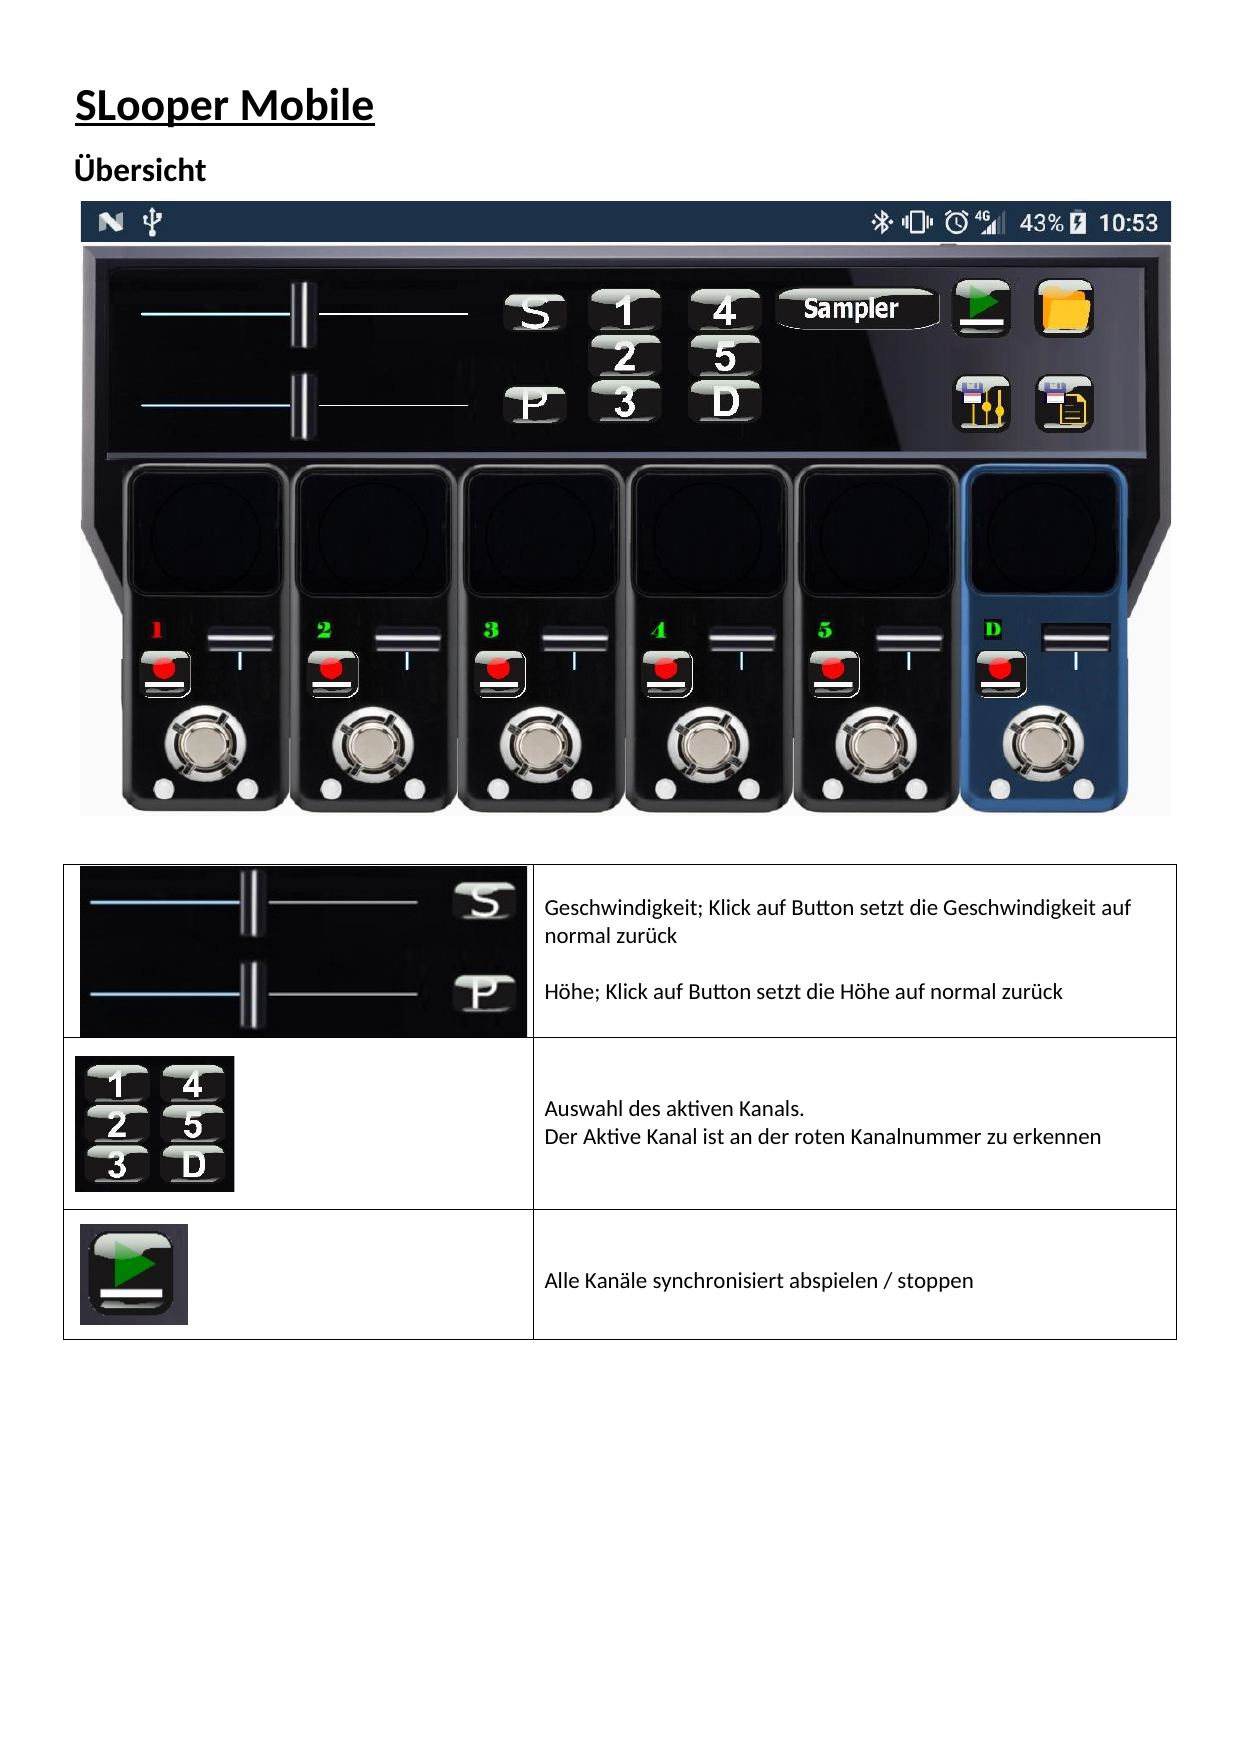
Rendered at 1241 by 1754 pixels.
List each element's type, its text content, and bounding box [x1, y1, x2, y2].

table_cell Alle Kanäle synchronisiert abspielen / stoppen [534, 1210, 1176, 1339]
picture [80, 201, 1172, 816]
table_cell [64, 1038, 533, 1209]
table_header [64, 865, 533, 1037]
subtitle Übersicht [73, 149, 1173, 189]
picture [75, 1056, 235, 1192]
table_cell [64, 1210, 533, 1339]
table_cell Auswahl des aktiven Kanals. Der Aktive Kanal ist an der roten Kanalnummer zu erkennen [534, 1038, 1176, 1209]
picture [80, 866, 528, 1037]
picture [80, 1224, 188, 1325]
table_header Geschwindigkeit; Klick auf Button setzt die Geschwindigkeit auf normal zurück Höhe; Klick auf Button setzt die Höhe auf normal zurück [534, 865, 1176, 1037]
text SLooper Mobile [75, 76, 1173, 131]
